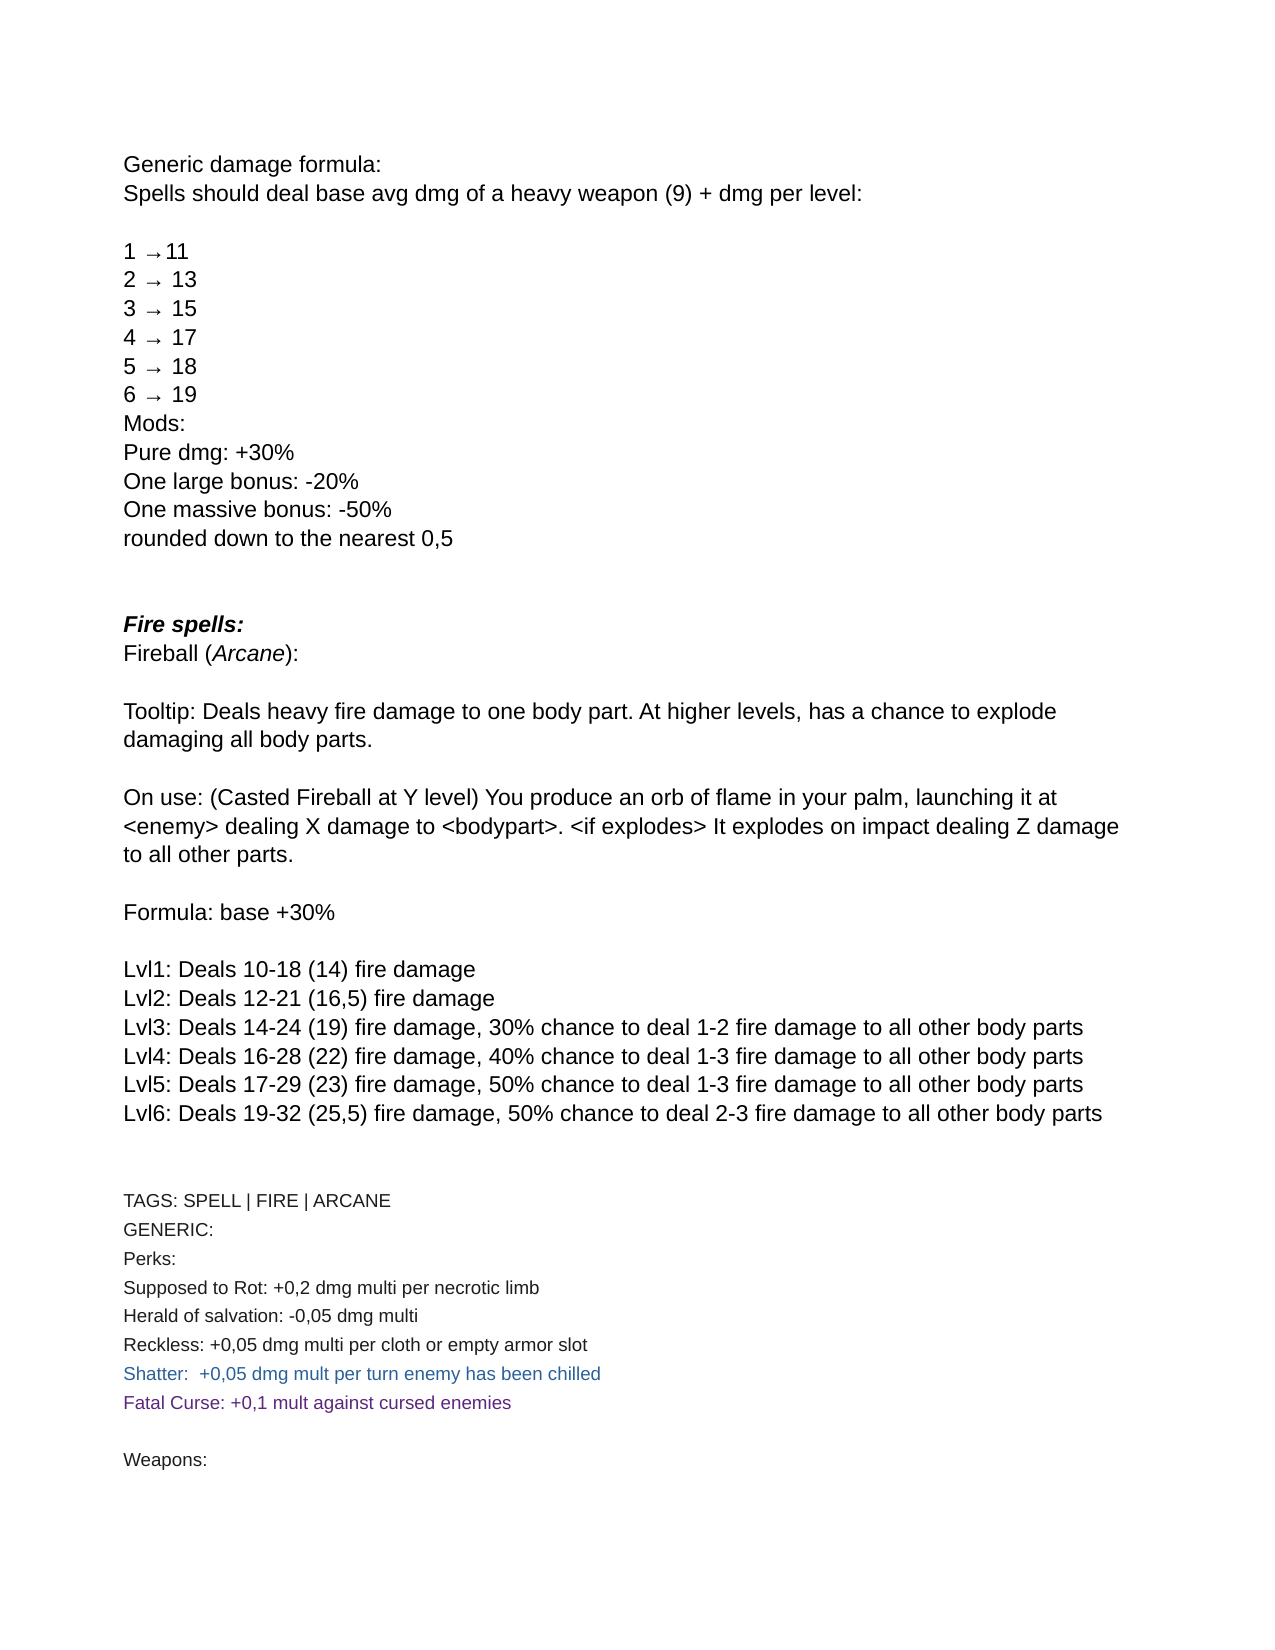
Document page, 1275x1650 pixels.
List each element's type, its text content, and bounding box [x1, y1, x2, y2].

text Lvl1: Deals 10-18 (14) fire damage [123, 955, 1125, 984]
text Shatter: +0,05 dmg mult per turn enemy has been chilled [123, 1357, 1125, 1386]
text Supposed to Rot: +0,2 dmg multi per necrotic limb [123, 1271, 1125, 1300]
text Fatal Curse: +0,1 mult against cursed enemies [123, 1386, 1125, 1415]
text Weapons: [123, 1444, 1125, 1472]
text Reckless: +0,05 dmg multi per cloth or empty armor slot [123, 1329, 1125, 1357]
text Lvl2: Deals 12-21 (16,5) fire damage [123, 984, 1125, 1012]
text Generic damage formula: Spells should deal base avg dmg of a heavy weapon (9) + dmg per level: [123, 150, 1125, 236]
text Lvl3: Deals 14-24 (19) fire damage, 30% chance to deal 1-2 fire damage to all other body parts [123, 1012, 1125, 1041]
text Fireball (Arcane): Tooltip: Deals heavy fire damage to one body part. At higher levels, has a chance to explode damaging all body parts. On use: (Casted Fireball at Y level) You produce an orb of flame in your palm, launching it at <enemy> dealing X damage to <bodypart>. <if explodes> It explodes on impact dealing Z damage to all other parts. Formula: base +30% [123, 639, 1125, 955]
text Lvl4: Deals 16-28 (22) fire damage, 40% chance to deal 1-3 fire damage to all other body parts [123, 1041, 1125, 1070]
text Herald of salvation: -0,05 dmg multi [123, 1300, 1125, 1329]
text 1 →11 2 → 13 3 → 15 4 → 17 5 → 18 6 → 19 Mods: Pure dmg: +30% One large bonus: -20% One massive bonus: -50% rounded down to the nearest 0,5 Fire spells: [123, 236, 1125, 639]
text TAGS: SPELL | FIRE | ARCANE GENERIC: Perks: [123, 1185, 1125, 1271]
text Lvl5: Deals 17-29 (23) fire damage, 50% chance to deal 1-3 fire damage to all other body parts Lvl6: Deals 19-32 (25,5) fire damage, 50% chance to deal 2-3 fire damage to all other body parts [123, 1070, 1125, 1127]
